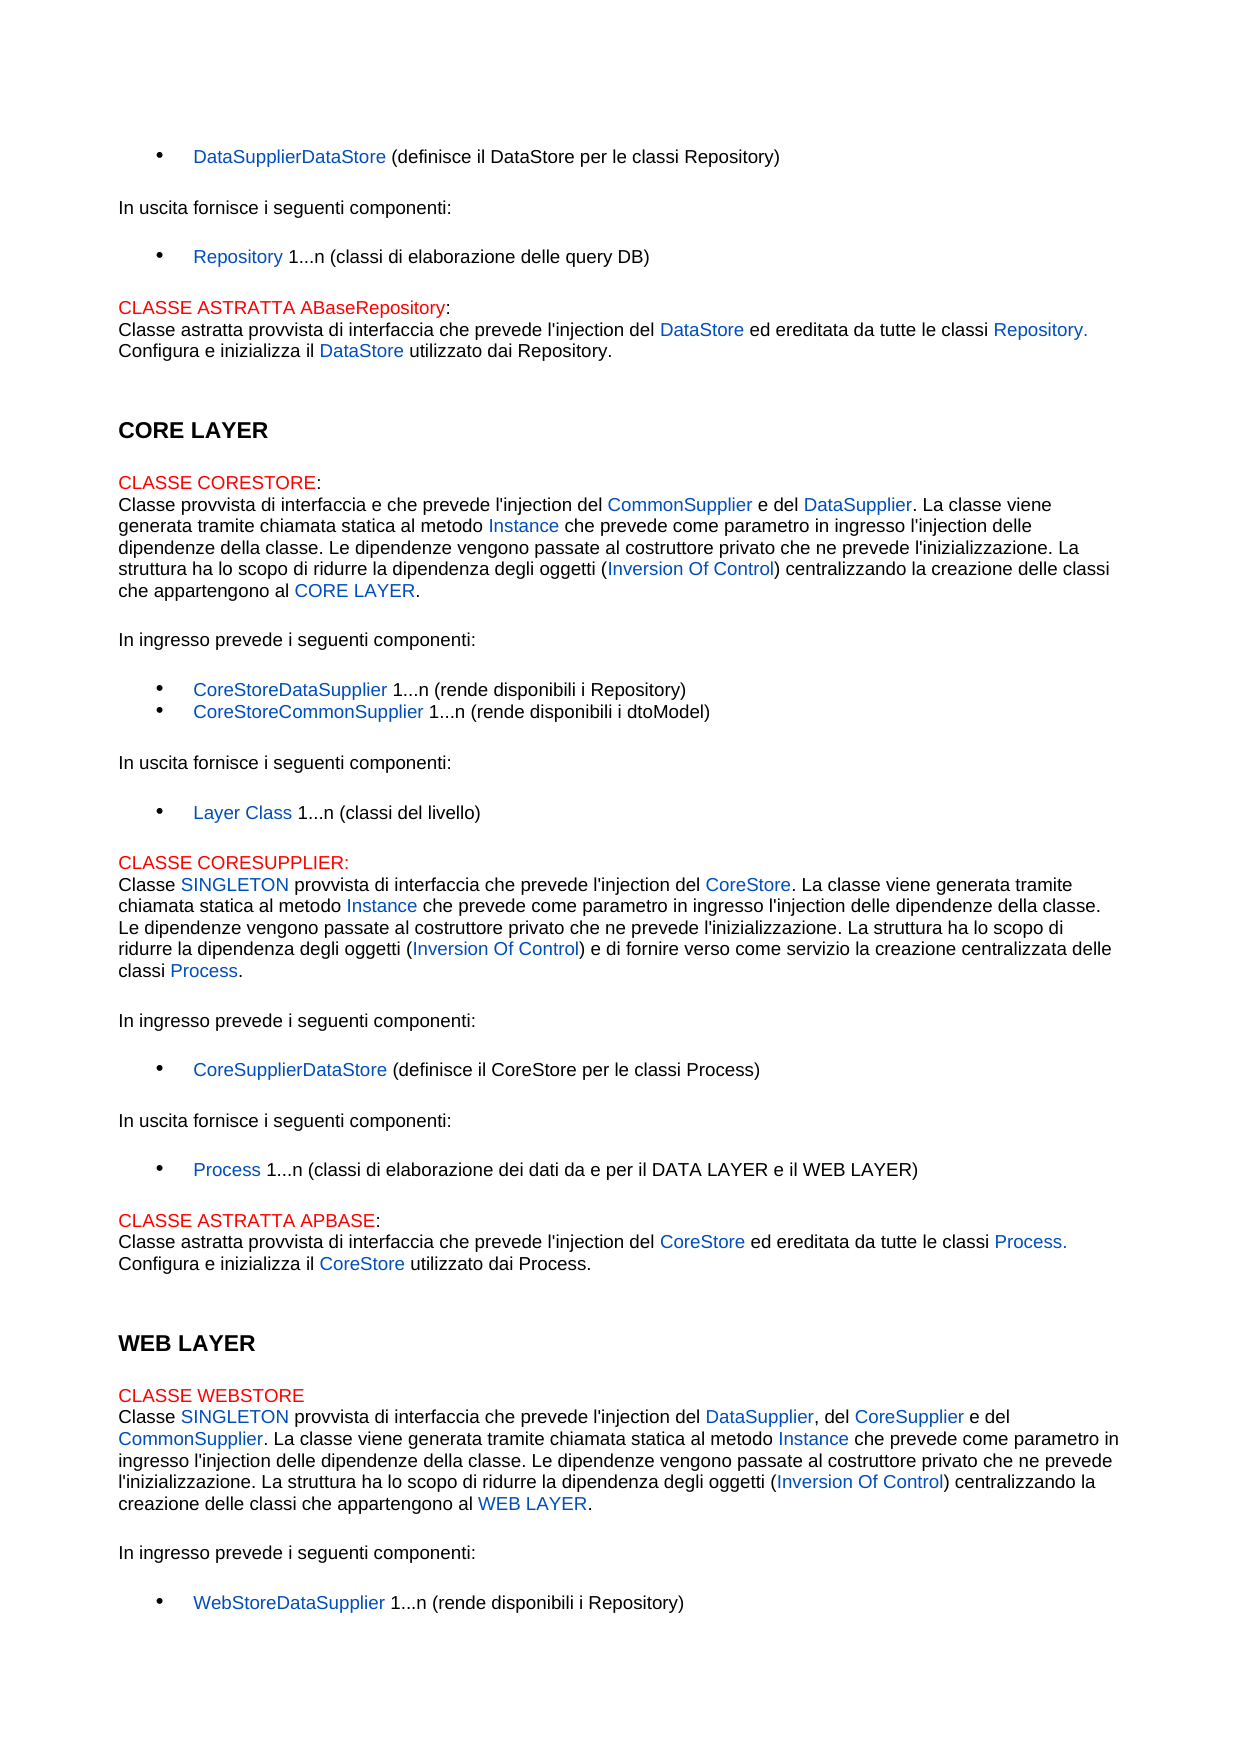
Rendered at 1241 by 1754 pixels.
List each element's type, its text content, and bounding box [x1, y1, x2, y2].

text WEB LAYER [118, 1330, 1122, 1357]
text Classe SINGLETON provvista di interfaccia che prevede l'injection del DataSupplier, del CoreSupplier e del CommonSupplier. La classe viene generata tramite chiamata statica al metodo Instance che prevede come parametro in ingresso l'injection delle dipendenze della classe. Le dipendenze vengono passate al costruttore privato che ne prevede l'inizializzazione. La struttura ha lo scopo di ridurre la dipendenza degli oggetti (Inversion Of Control) centralizzando la creazione delle classi che appartengono al WEB LAYER. [118, 1406, 1122, 1514]
list CoreStoreDataSupplier 1...n (rende disponibili i Repository) [118, 679, 1122, 701]
text In uscita fornisce i seguenti componenti: [118, 752, 1122, 773]
text Classe provvista di interfaccia e che prevede l'injection del CommonSupplier e del DataSupplier. La classe viene generata tramite chiamata statica al metodo Instance che prevede come parametro in ingresso l'injection delle dipendenze della classe. Le dipendenze vengono passate al costruttore privato che ne prevede l'inizializzazione. La struttura ha lo scopo di ridurre la dipendenza degli oggetti (Inversion Of Control) centralizzando la creazione delle classi che appartengono al CORE LAYER. [118, 493, 1122, 601]
text CLASSE ASTRATTA APBASE: [118, 1209, 1122, 1231]
text CLASSE CORESUPPLIER: [118, 852, 1122, 873]
list Layer Class 1...n (classi del livello) [118, 801, 1122, 824]
text Classe SINGLETON provvista di interfaccia che prevede l'injection del CoreStore. La classe viene generata tramite chiamata statica al metodo Instance che prevede come parametro in ingresso l'injection delle dipendenze della classe. Le dipendenze vengono passate al costruttore privato che ne prevede l'inizializzazione. La struttura ha lo scopo di ridurre la dipendenza degli oggetti (Inversion Of Control) e di fornire verso come servizio la creazione centralizzata delle classi Process. [118, 873, 1122, 981]
text In uscita fornisce i seguenti componenti: [118, 197, 1122, 218]
text In ingresso prevede i seguenti componenti: [118, 629, 1122, 651]
text CLASSE WEBSTORE [118, 1385, 1122, 1406]
text In ingresso prevede i seguenti componenti: [118, 1009, 1122, 1031]
text CORE LAYER [118, 417, 1122, 444]
list Process 1...n (classi di elaborazione dei dati da e per il DATA LAYER e il WEB LAYER) [118, 1159, 1122, 1182]
text Classe astratta provvista di interfaccia che prevede l'injection del CoreStore ed ereditata da tutte le classi Process. Configura e inizializza il CoreStore utilizzato dai Process. [118, 1231, 1122, 1274]
text In ingresso prevede i seguenti componenti: [118, 1542, 1122, 1564]
list WebStoreDataSupplier 1...n (rende disponibili i Repository) [118, 1592, 1122, 1614]
list CoreSupplierDataStore (definisce il CoreStore per le classi Process) [118, 1059, 1122, 1081]
text Classe astratta provvista di interfaccia che prevede l'injection del DataStore ed ereditata da tutte le classi Repository. Configura e inizializza il DataStore utilizzato dai Repository. [118, 318, 1122, 361]
text In uscita fornisce i seguenti componenti: [118, 1109, 1122, 1131]
list Repository 1...n (classi di elaborazione delle query DB) [118, 246, 1122, 269]
list DataSupplierDataStore (definisce il DataStore per le classi Repository) [118, 146, 1122, 169]
list CoreStoreCommonSupplier 1...n (rende disponibili i dtoModel) [118, 701, 1122, 724]
text CLASSE ASTRATTA ABaseRepository: [118, 297, 1122, 318]
text CLASSE CORESTORE: [118, 472, 1122, 493]
